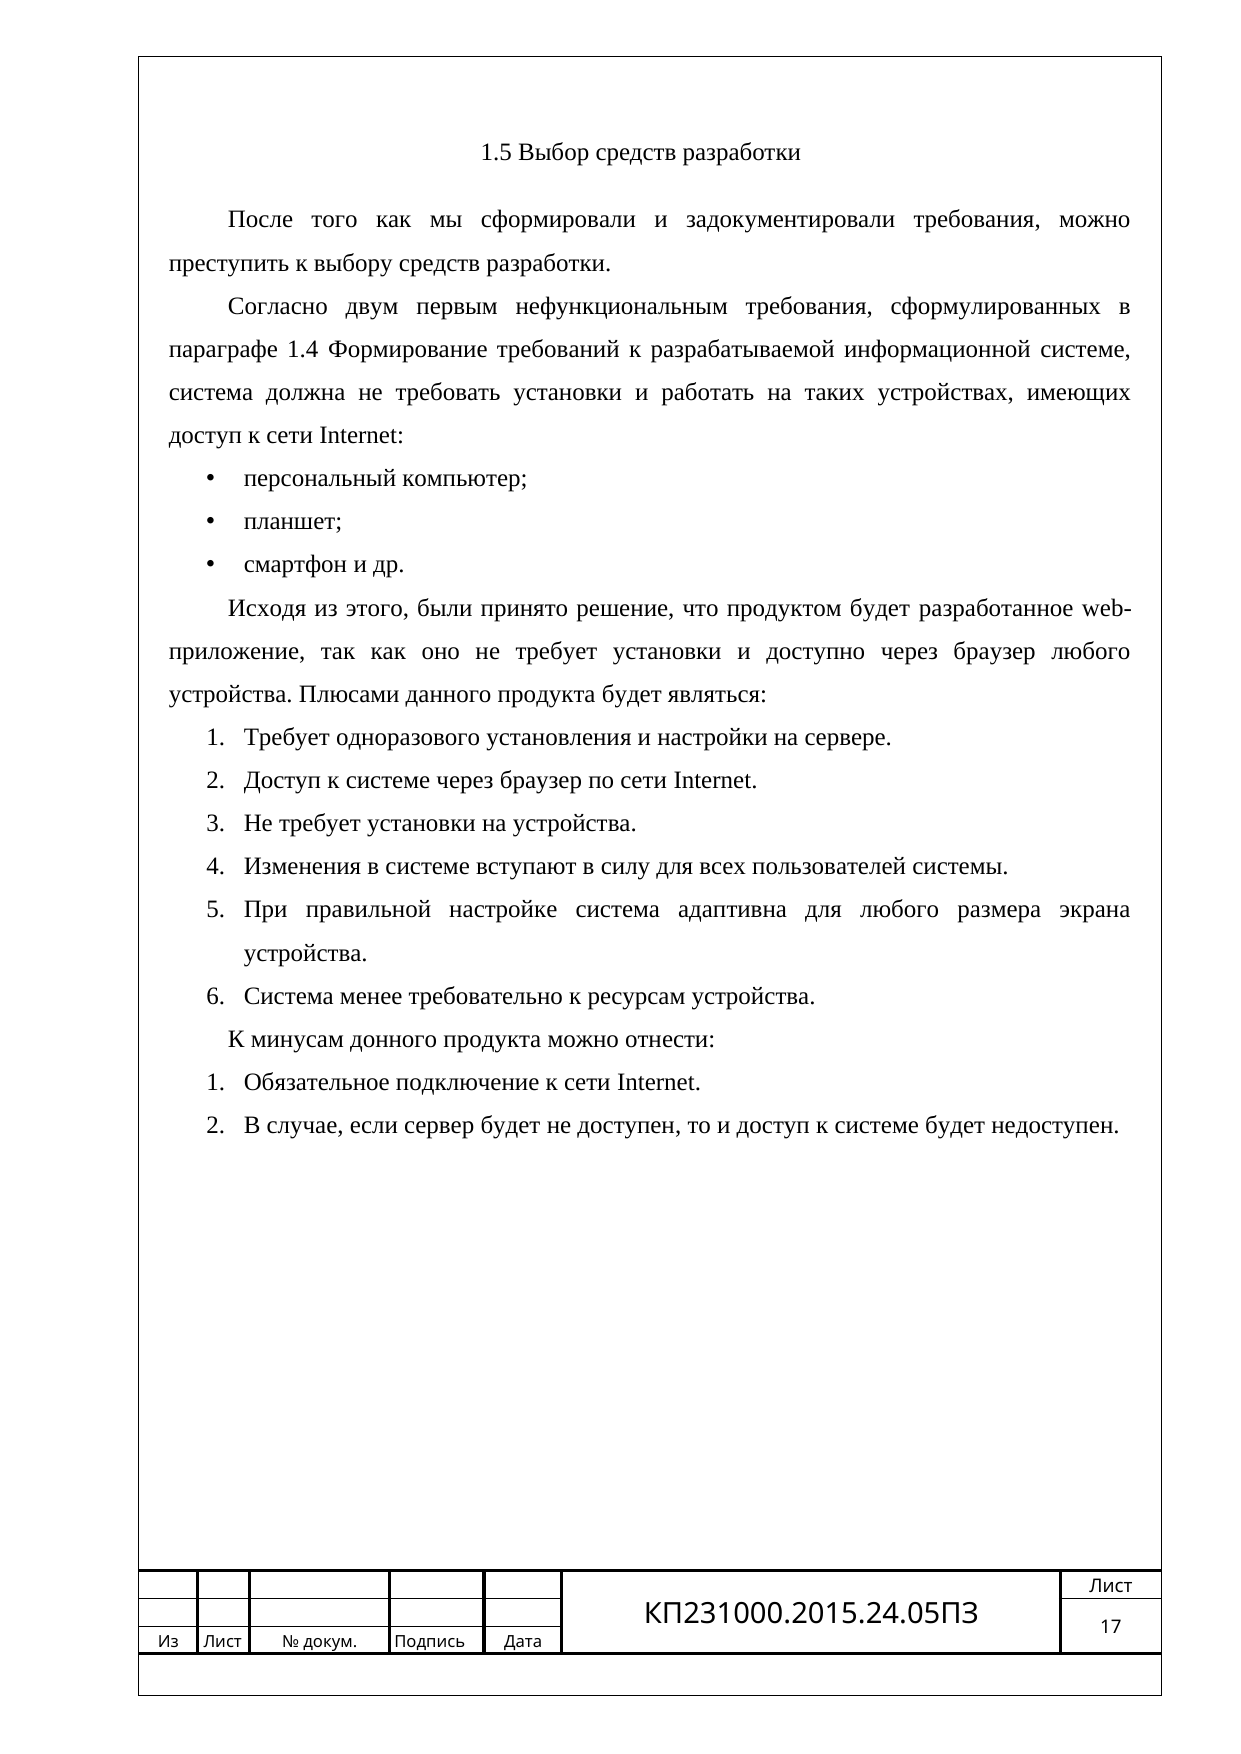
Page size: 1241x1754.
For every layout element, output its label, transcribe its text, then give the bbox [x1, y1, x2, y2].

list персональный компьютер; [206, 463, 1132, 492]
text Согласно двум первым нефункциональным требования, сформулированных в параграфе 1.4 Формирование требований к разрабатываемой информационной системе, система должна не требовать установки и работать на таких устройствах, имеющих доступ к сети Internet: [168, 291, 1132, 449]
list Изменения в системе вступают в силу для всех пользователей системы. [206, 851, 1132, 880]
list планшет; [206, 506, 1132, 535]
list смартфон и др. [206, 549, 1132, 578]
list Не требует установки на устройства. [206, 808, 1132, 837]
list Требует одноразового установления и настройки на сервере. [206, 722, 1132, 751]
list В случае, если сервер будет не доступен, то и доступ к системе будет недоступен. [206, 1110, 1132, 1139]
text Исходя из этого, были принято решение, что продуктом будет разработанное web-приложение, так как оно не требует установки и доступно через браузер любого устройства. Плюсами данного продукта будет являться: [168, 593, 1132, 708]
list При правильной настройке система адаптивна для любого размера экрана устройства. [206, 894, 1132, 966]
subtitle 1.5 Выбор средств разработки [168, 137, 1132, 165]
text К минусам донного продукта можно отнести: [168, 1024, 1132, 1053]
text После того как мы сформировали и задокументировали требования, можно преступить к выбору средств разработки. [168, 204, 1132, 276]
list Обязательное подключение к сети Internet. [206, 1067, 1132, 1096]
list Доступ к системе через браузер по сети Internet. [206, 765, 1132, 794]
list Система менее требовательно к ресурсам устройства. [206, 981, 1132, 1009]
